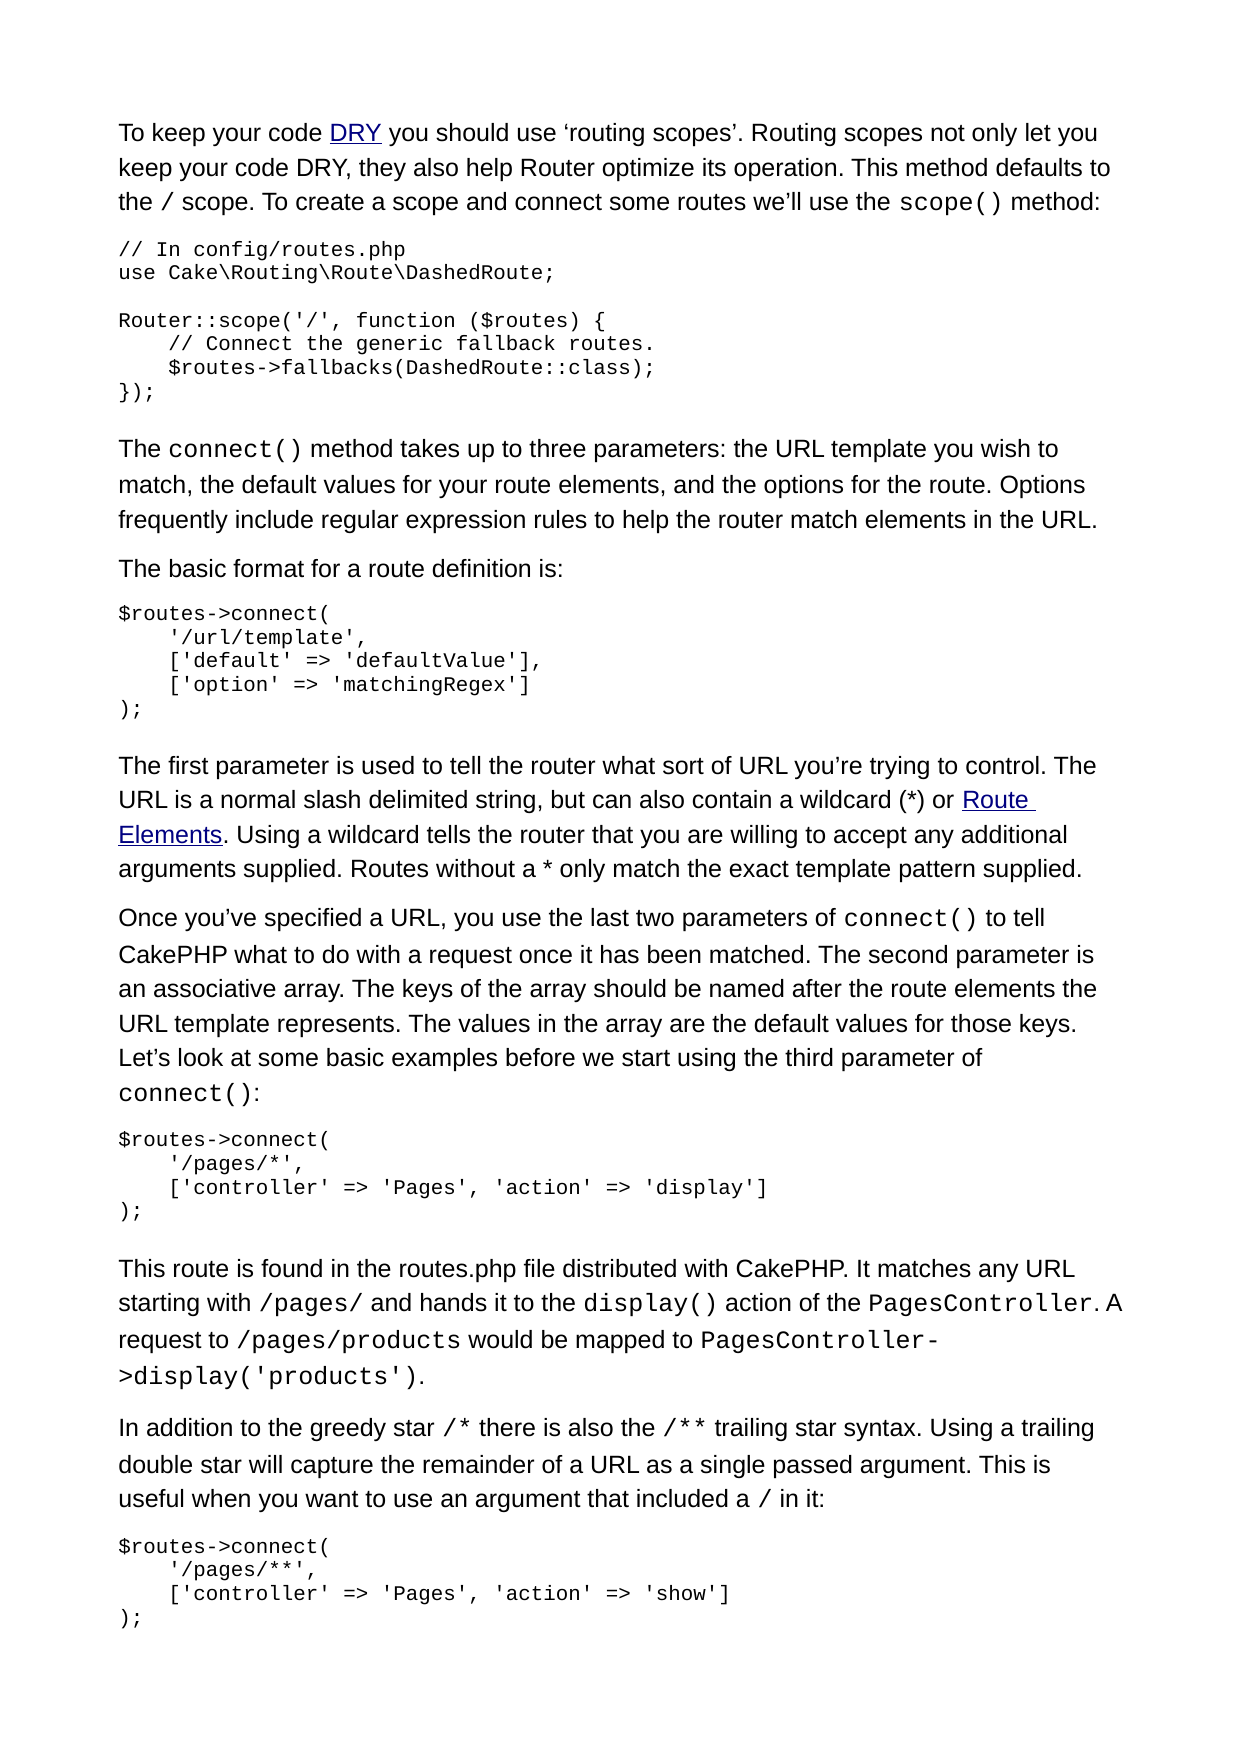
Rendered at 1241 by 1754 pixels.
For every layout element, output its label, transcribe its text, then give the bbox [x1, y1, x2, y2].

text $routes->connect( [118, 1129, 1122, 1153]
text ); [118, 1607, 1122, 1630]
text ); [118, 698, 1122, 721]
text Once you’ve specified a URL, you use the last two parameters of connect() to tell CakePHP what to do with a request once it has been matched. The second parameter is an associative array. The keys of the array should be named after the route elements the URL template represents. The values in the array are the default values for those keys. Let’s look at some basic examples before we start using the third parameter of connect(): [118, 903, 1122, 1109]
text The first parameter is used to tell the router what sort of URL you’re trying to control. The URL is a normal slash delimited string, but can also contain a wildcard (*) or Route Elements. Using a wildcard tells the router that you are willing to accept any additional arguments supplied. Routes without a * only match the exact template pattern supplied. [118, 751, 1122, 883]
text '/pages/*', [118, 1153, 1122, 1177]
text ['option' => 'matchingRegex'] [118, 674, 1122, 698]
text use Cake\Routing\Route\DashedRoute; [118, 262, 1122, 286]
text ); [118, 1200, 1122, 1224]
text $routes->fallbacks(DashedRoute::class); [118, 357, 1122, 381]
text In addition to the greedy star /* there is also the /** trailing star syntax. Using a trailing double star will capture the remainder of a URL as a single passed argument. This is useful when you want to use an argument that included a / in it: [118, 1413, 1122, 1515]
text }); [118, 381, 1122, 404]
text ['controller' => 'Pages', 'action' => 'show'] [118, 1583, 1122, 1607]
text ['controller' => 'Pages', 'action' => 'display'] [118, 1177, 1122, 1200]
text '/url/template', [118, 627, 1122, 650]
text $routes->connect( [118, 603, 1122, 627]
text The connect() method takes up to three parameters: the URL template you wish to match, the default values for your route elements, and the options for the route. Options frequently include regular expression rules to help the router match elements in the URL. [118, 434, 1122, 534]
text $routes->connect( [118, 1536, 1122, 1559]
text This route is found in the routes.php file distributed with CakePHP. It matches any URL starting with /pages/ and hands it to the display() action of the PagesController. A request to /pages/products would be mapped to PagesController->display('products'). [118, 1253, 1122, 1392]
text Router::scope('/', function ($routes) { [118, 310, 1122, 333]
text '/pages/**', [118, 1559, 1122, 1583]
text The basic format for a route definition is: [118, 554, 1122, 583]
text // In config/routes.php [118, 239, 1122, 262]
text // Connect the generic fallback routes. [118, 333, 1122, 357]
text ['default' => 'defaultValue'], [118, 650, 1122, 674]
text To keep your code DRY you should use ‘routing scopes’. Routing scopes not only let you keep your code DRY, they also help Router optimize its operation. This method defaults to the / scope. To create a scope and connect some routes we’ll use the scope() method: [118, 118, 1122, 218]
